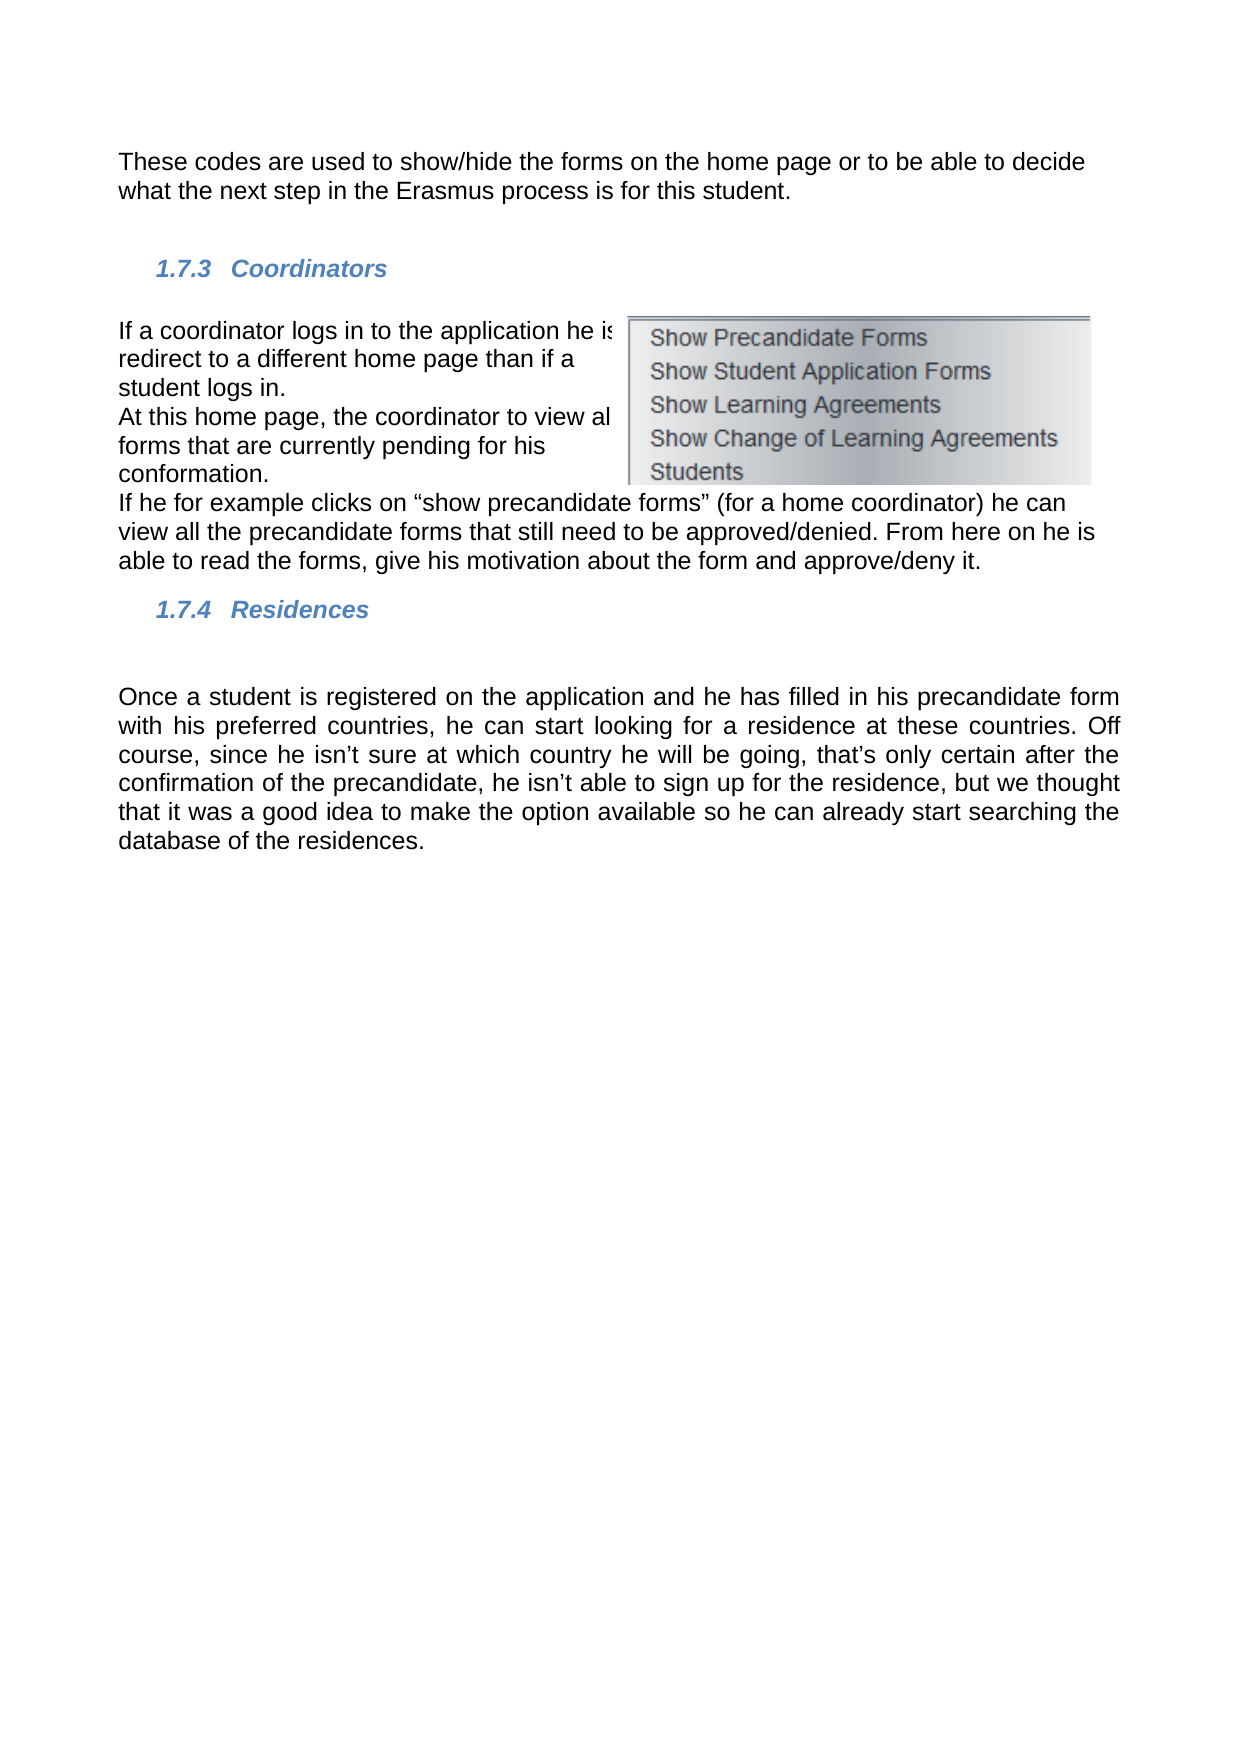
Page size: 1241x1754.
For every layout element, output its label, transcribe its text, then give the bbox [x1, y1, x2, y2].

text If a coordinator logs in to the application he is redirect to a different home page than if a student logs in. At this home page, the coordinator to view all the forms that are currently pending for his conformation. [118, 287, 1122, 492]
list Residences [156, 595, 1122, 624]
text If he for example clicks on “show precandidate forms” (for a home coordinator) he can view all the precandidate forms that still need to be approved/denied. From here on he is able to read the forms, give his motivation about the form and approve/deny it. [118, 488, 1122, 574]
list Coordinators [156, 254, 1122, 283]
text Once a student is registered on the application and he has filled in his precandidate form with his preferred countries, he can start looking for a residence at these countries. Off course, since he isn’t sure at which country he will be going, that’s only certain after the confirmation of the precandidate, he isn’t able to sign up for the residence, but we thought that it was a good idea to make the option available so he can already start searching the database of the residences. [118, 682, 1122, 855]
text These codes are used to show/hide the forms on the home page or to be able to decide what the next step in the Erasmus process is for this student. [118, 118, 1122, 204]
